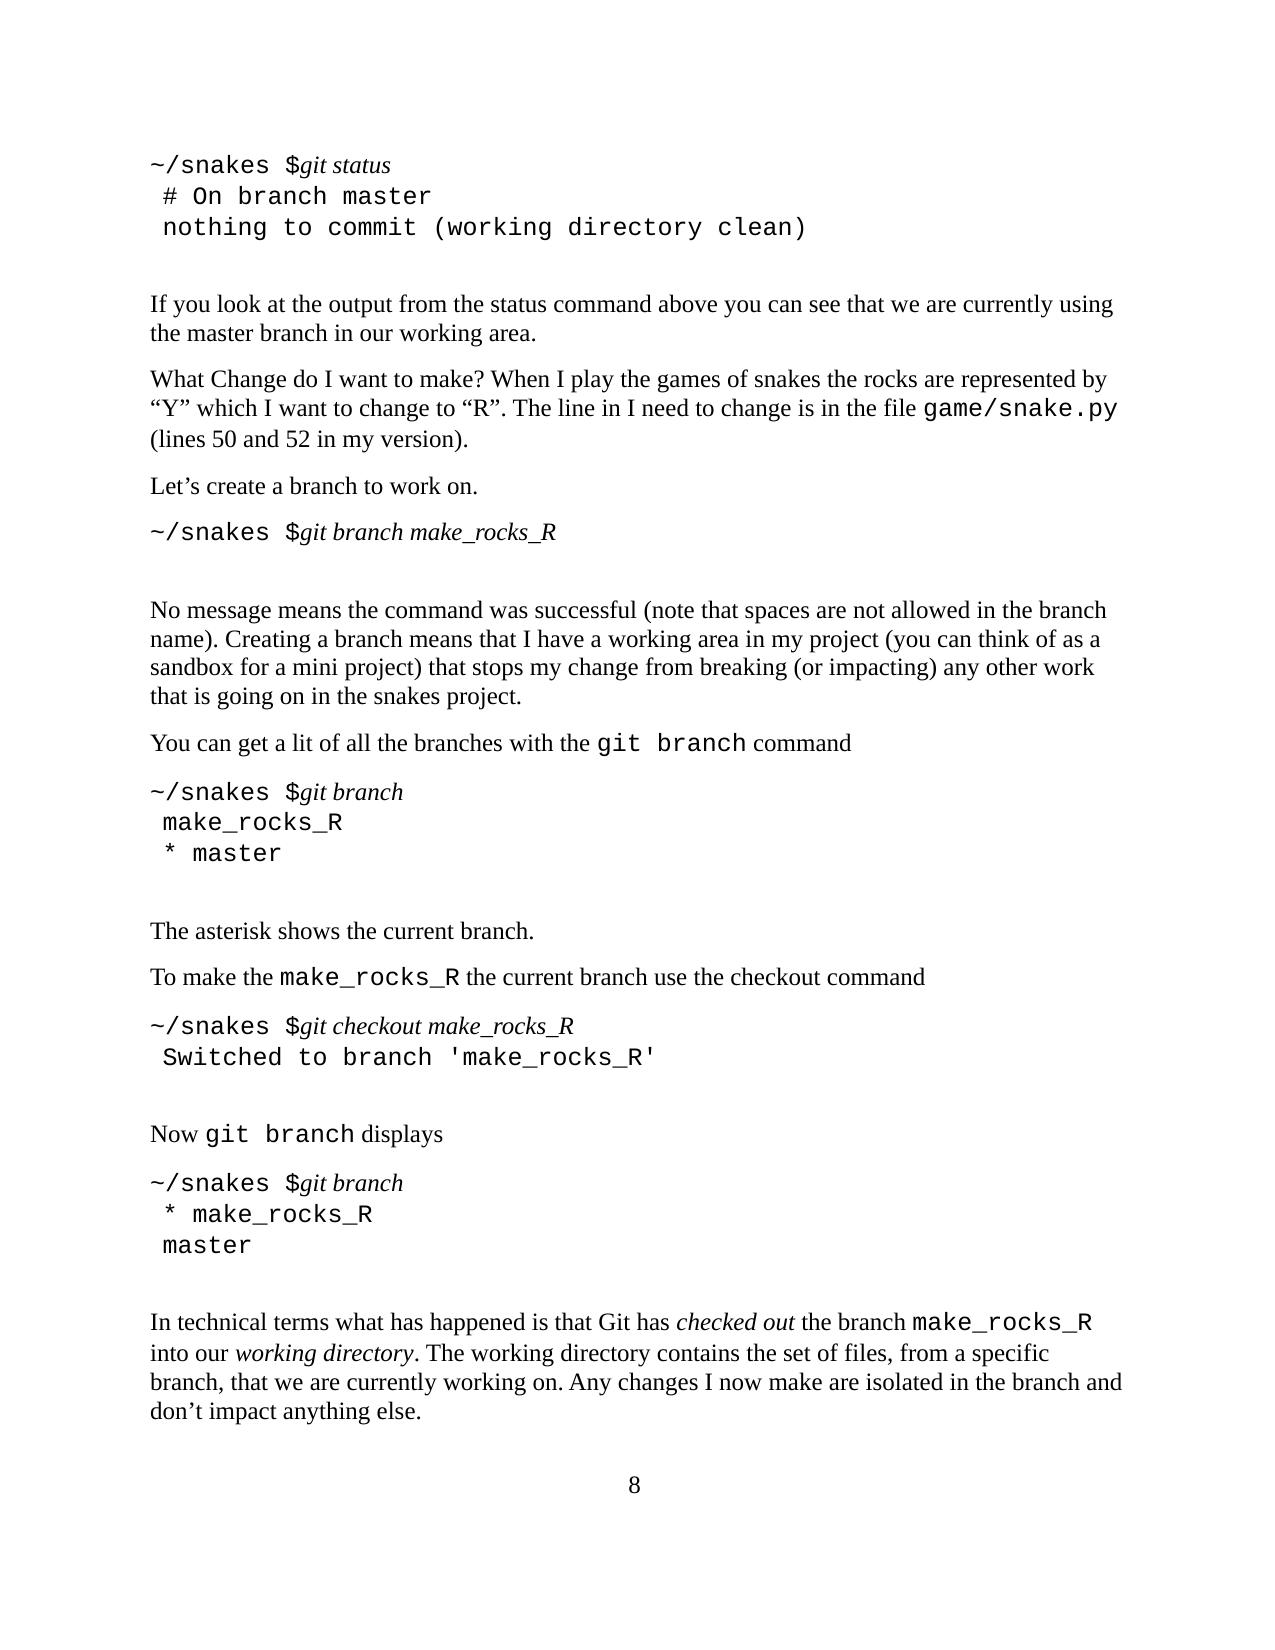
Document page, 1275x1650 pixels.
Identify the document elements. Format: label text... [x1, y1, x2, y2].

text ~/snakes $git branch make_rocks_R * master [150, 777, 1125, 898]
text The asterisk shows the current branch. [150, 916, 1125, 944]
text To make the make_rocks_R the current branch use the checkout command [150, 962, 1125, 993]
text ~/snakes $git checkout make_rocks_R Switched to branch 'make_rocks_R' [150, 1011, 1125, 1102]
text If you look at the output from the status command above you can see that we are currently using the master branch in our working area. [150, 289, 1125, 347]
text No message means the command was successful (note that spaces are not allowed in the branch name). Creating a branch means that I have a working area in my project (you can think of as a sandbox for a mini project) that stops my change from breaking (or impacting) any other work that is going on in the snakes project. [150, 595, 1125, 710]
text ~/snakes $git branch make_rocks_R [150, 517, 1125, 577]
text Now git branch displays [150, 1119, 1125, 1150]
text What Change do I want to make? When I play the games of snakes the rocks are represented by “Y” which I want to change to “R”. The line in I need to change is in the file game/snake.py (lines 50 and 52 in my version). [150, 364, 1125, 453]
text ~/snakes $git status # On branch master nothing to commit (working directory clean) [150, 150, 1125, 271]
text ~/snakes $git branch * make_rocks_R master [150, 1168, 1125, 1289]
text You can get a lit of all the branches with the git branch command [150, 728, 1125, 759]
text In technical terms what has happened is that Git has checked out the branch make_rocks_R into our working directory. The working directory contains the set of files, from a specific branch, that we are currently working on. Any changes I now make are isolated in the branch and don’t impact anything else. [150, 1307, 1125, 1424]
text Let’s create a branch to work on. [150, 471, 1125, 499]
